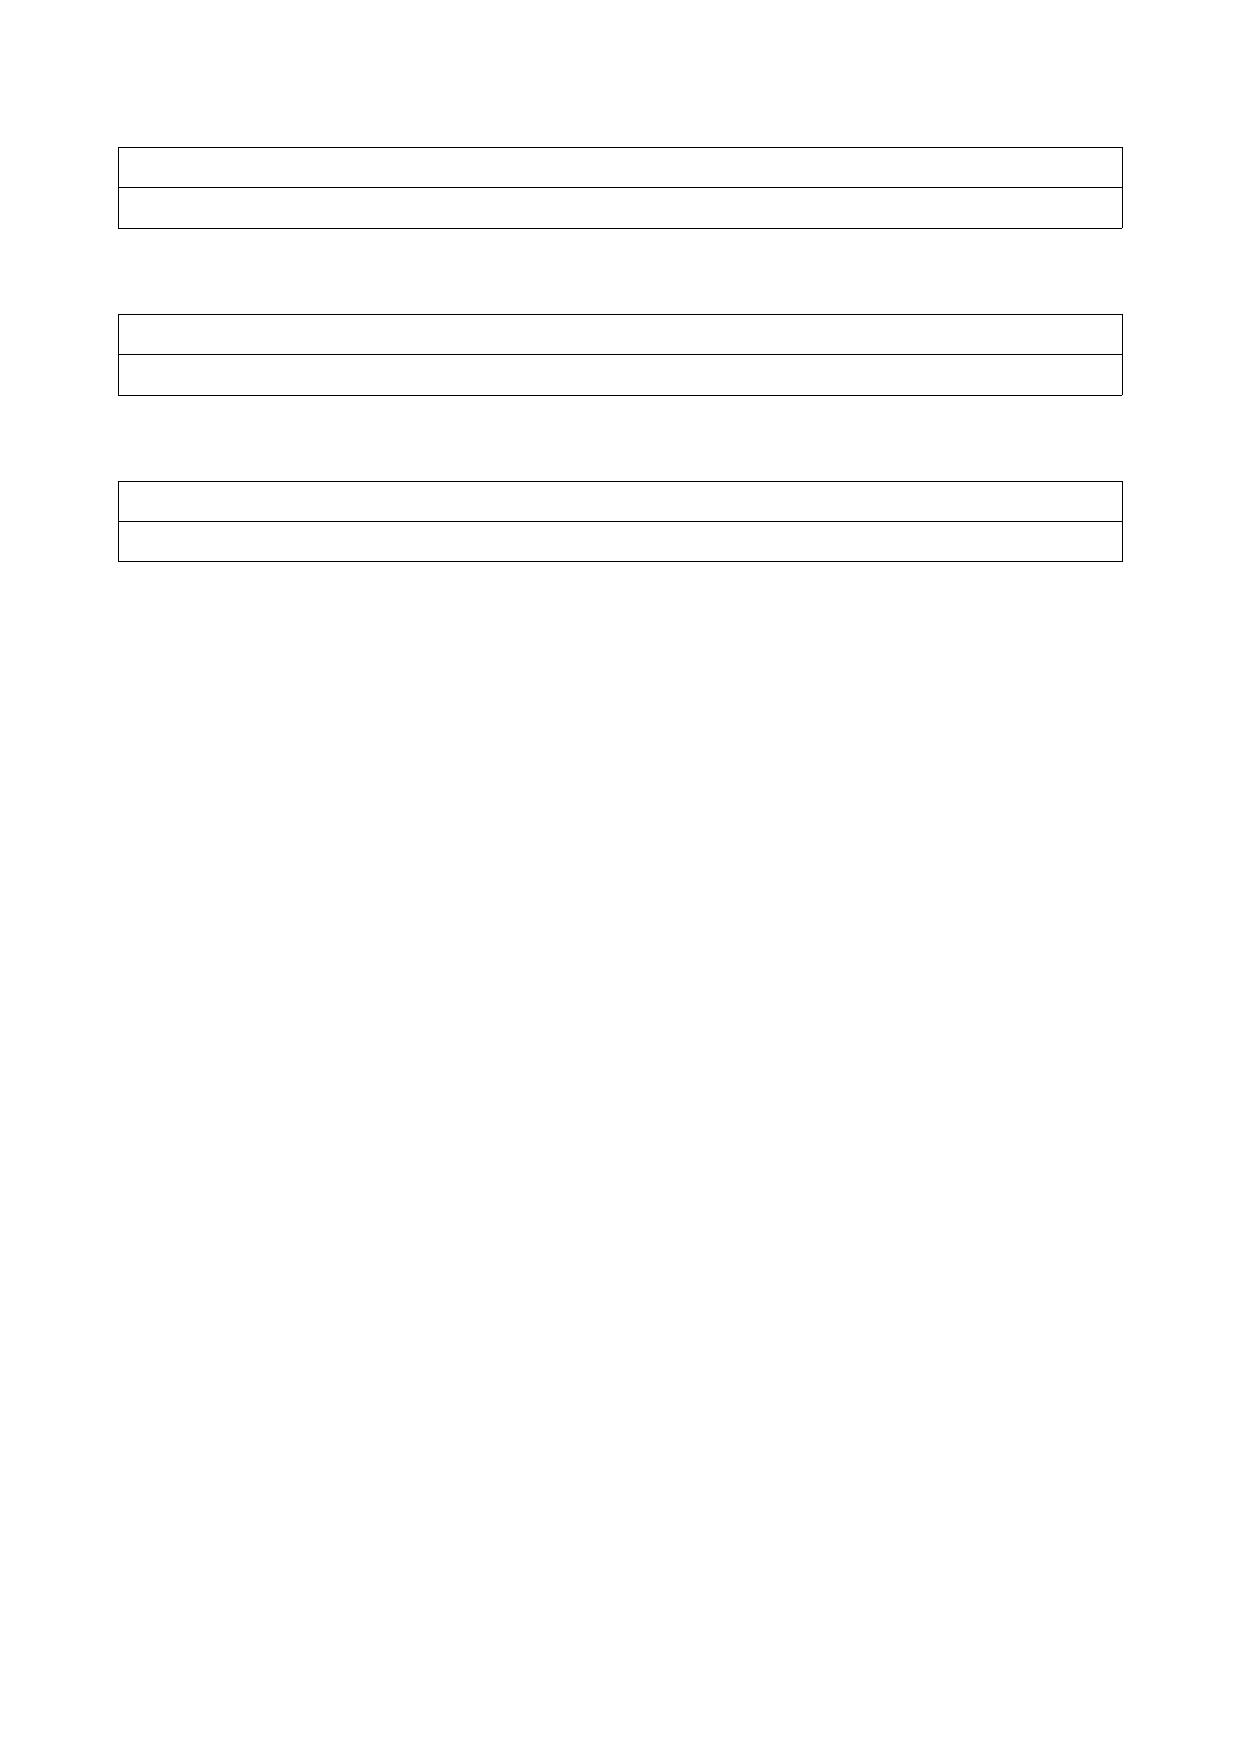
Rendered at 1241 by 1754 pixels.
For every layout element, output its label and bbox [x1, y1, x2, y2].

table_cell [119, 355, 1122, 394]
table_cell [119, 188, 1122, 227]
table_header [119, 148, 1122, 187]
table_cell [119, 522, 1122, 561]
table_header [119, 482, 1122, 521]
table_header [119, 315, 1122, 354]
